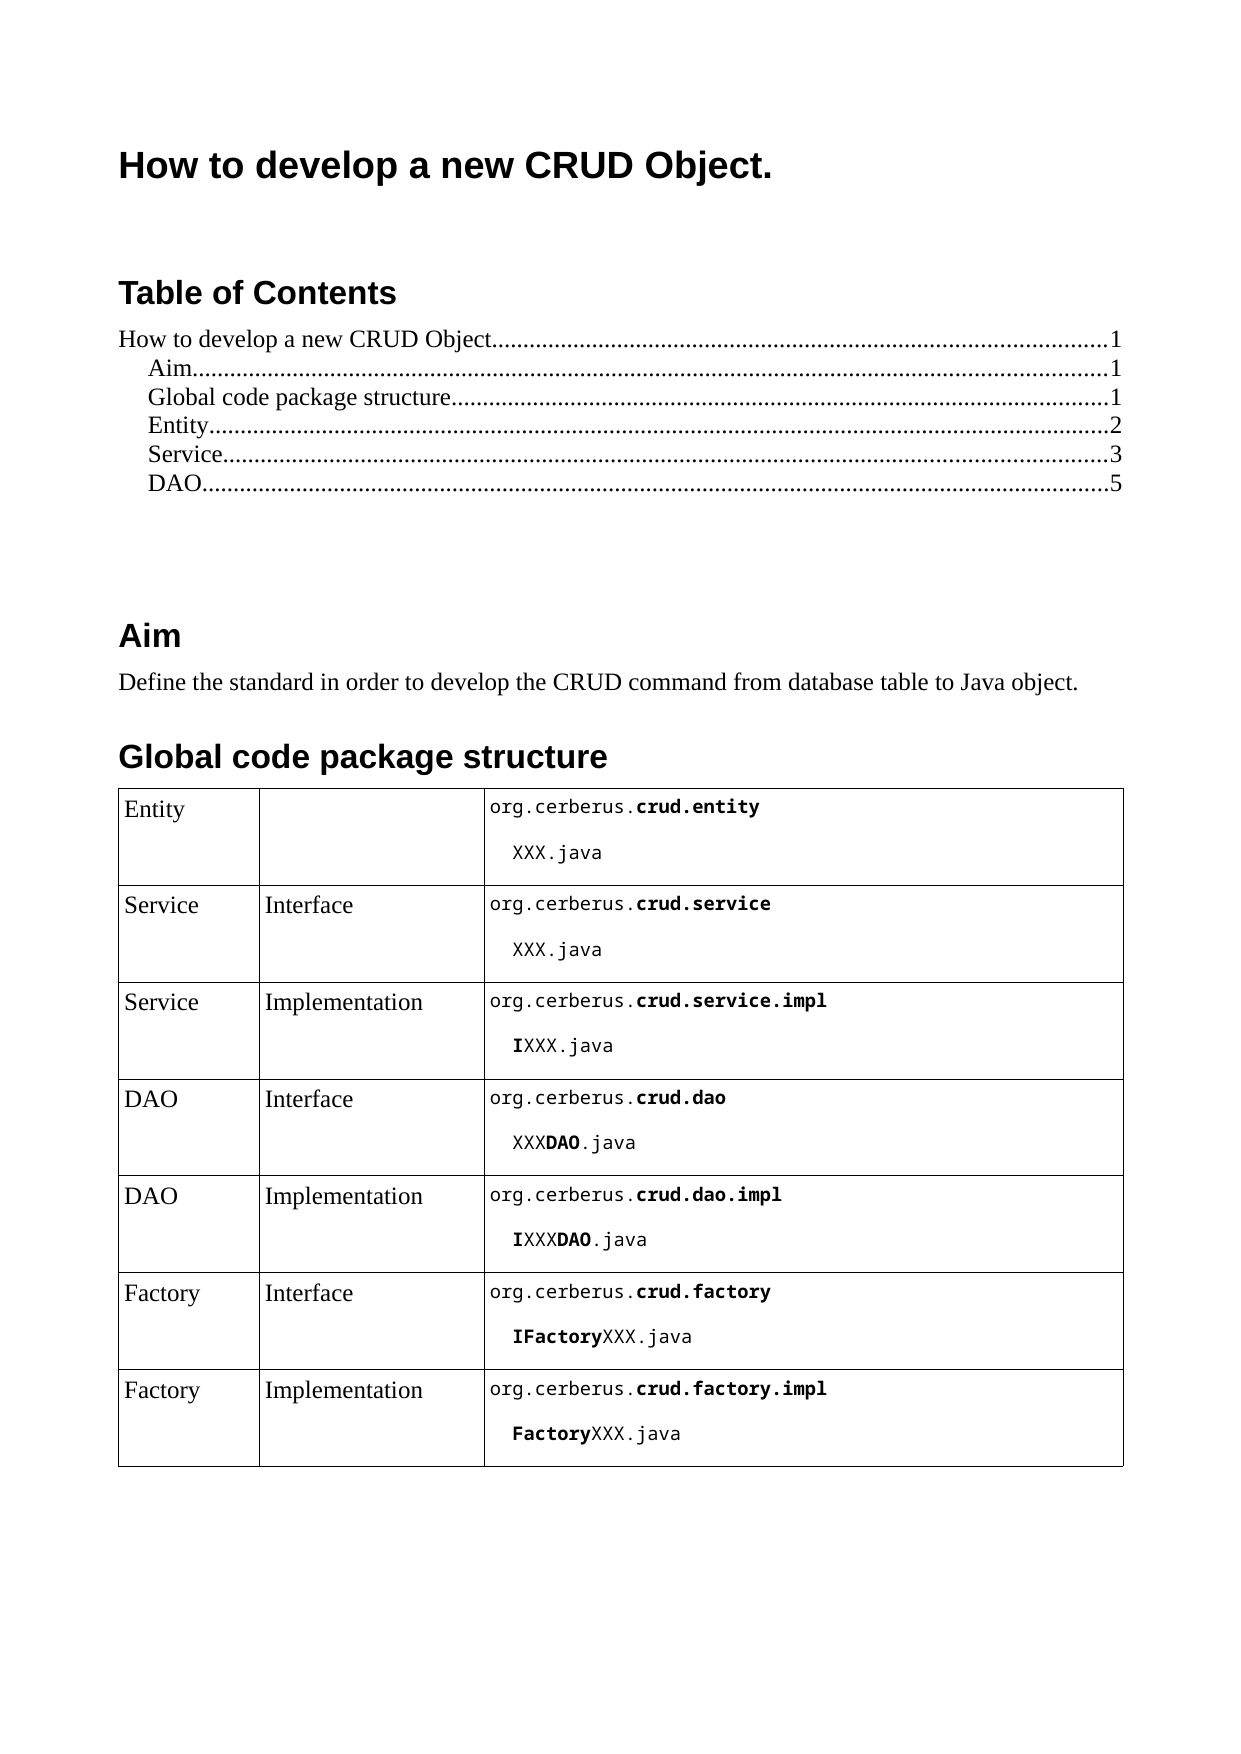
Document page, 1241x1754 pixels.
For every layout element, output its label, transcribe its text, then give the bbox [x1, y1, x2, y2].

text Service 3 [148, 439, 1122, 468]
table_cell Implementation [260, 1370, 484, 1466]
table_header [260, 789, 484, 885]
table_cell DAO [119, 1080, 259, 1175]
table_cell org.cerberus.crud.dao.impl IXXXDAO.java [485, 1176, 1123, 1272]
text DAO 5 [148, 468, 1122, 497]
table_cell org.cerberus.crud.service XXX.java [485, 886, 1123, 982]
text Global code package structure 1 [148, 382, 1122, 411]
table_cell Interface [260, 886, 484, 982]
table_cell Interface [260, 1273, 484, 1369]
table_cell Implementation [260, 1176, 484, 1272]
subtitle Aim [118, 616, 1122, 654]
table_cell org.cerberus.crud.factory IFactoryXXX.java [485, 1273, 1123, 1369]
table_cell org.cerberus.crud.dao XXXDAO.java [485, 1080, 1123, 1175]
text Entity 2 [148, 411, 1122, 439]
table_cell org.cerberus.crud.service.impl IXXX.java [485, 983, 1123, 1078]
text How to develop a new CRUD Object. 1 [118, 324, 1122, 353]
table_cell org.cerberus.crud.factory.impl FactoryXXX.java [485, 1370, 1123, 1466]
text Aim 1 [148, 353, 1122, 382]
text Define the standard in order to develop the CRUD command from database table to Java object. [118, 667, 1122, 696]
table_header Entity [119, 789, 259, 885]
subtitle Table of Contents [118, 273, 1122, 312]
table_cell Factory [119, 1273, 259, 1369]
table_cell Interface [260, 1080, 484, 1175]
table_cell Implementation [260, 983, 484, 1078]
table_cell DAO [119, 1176, 259, 1272]
table_cell Service [119, 983, 259, 1078]
subtitle Global code package structure [118, 737, 1122, 775]
table_cell Service [119, 886, 259, 982]
table_cell Factory [119, 1370, 259, 1466]
subtitle How to develop a new CRUD Object. [118, 143, 1122, 187]
table_header org.cerberus.crud.entity XXX.java [485, 789, 1123, 885]
